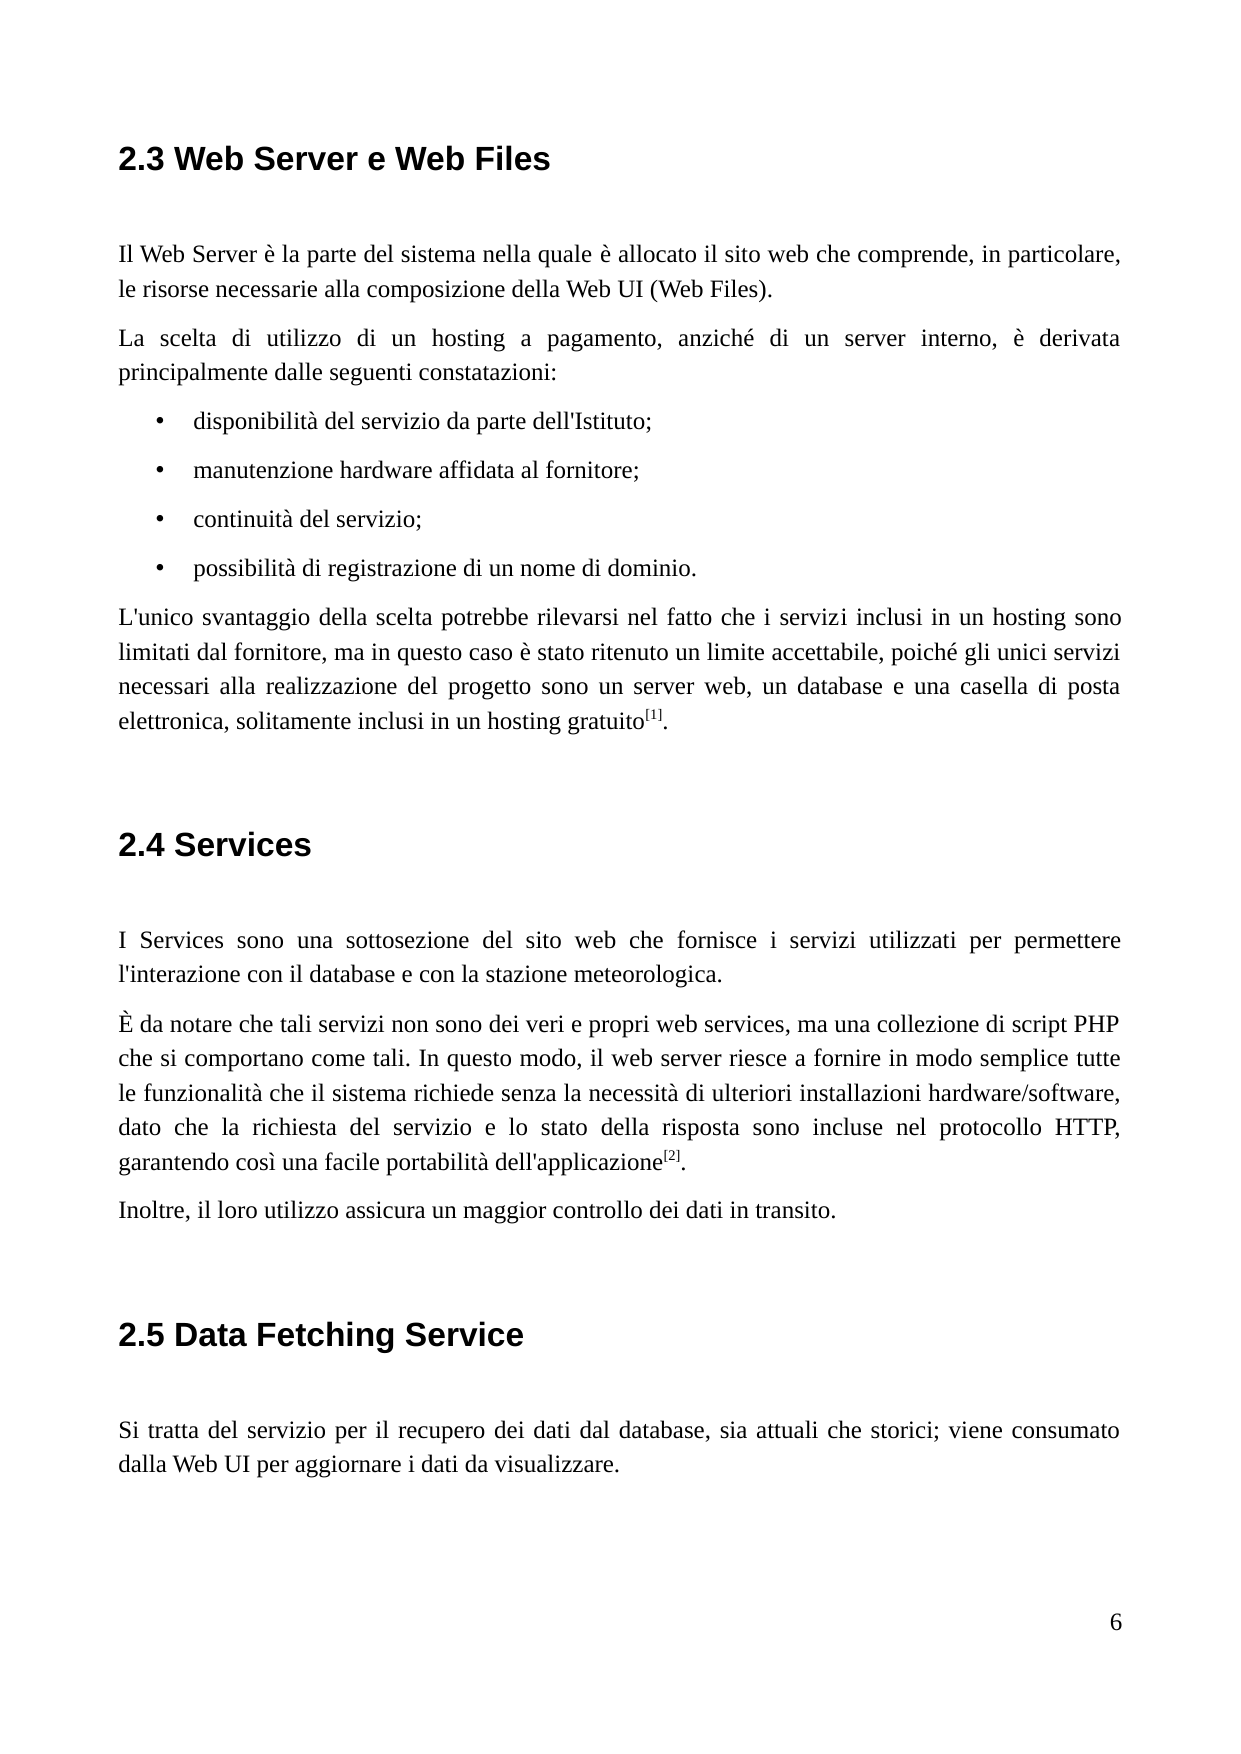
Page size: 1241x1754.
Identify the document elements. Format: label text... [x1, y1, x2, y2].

text Inoltre, il loro utilizzo assicura un maggior controllo dei dati in transito. [118, 1196, 1122, 1224]
subtitle 2.3 Web Server e Web Files [118, 139, 1122, 178]
list disponibilità del servizio da parte dell'Istituto; [156, 406, 1122, 435]
text Si tratta del servizio per il recupero dei dati dal database, sia attuali che storici; viene consumato dalla Web UI per aggiornare i dati da visualizzare. [118, 1415, 1122, 1478]
text Il Web Server è la parte del sistema nella quale è allocato il sito web che comprende, in particolare, le risorse necessarie alla composizione della Web UI (Web Files). [118, 239, 1122, 302]
text L'unico svantaggio della scelta potrebbe rilevarsi nel fatto che i servizi inclusi in un hosting sono limitati dal fornitore, ma in questo caso è stato ritenuto un limite accettabile, poiché gli unici servizi necessari alla realizzazione del progetto sono un server web, un database e una casella di posta elettronica, solitamente inclusi in un hosting gratuito[1]. [118, 602, 1122, 735]
list possibilità di registrazione di un nome di dominio. [156, 553, 1122, 582]
list continuità del servizio; [156, 504, 1122, 533]
text La scelta di utilizzo di un hosting a pagamento, anziché di un server interno, è derivata principalmente dalle seguenti constatazioni: [118, 323, 1122, 386]
text È da notare che tali servizi non sono dei veri e propri web services, ma una collezione di script PHP che si comportano come tali. In questo modo, il web server riesce a fornire in modo semplice tutte le funzionalità che il sistema richiede senza la necessità di ulteriori installazioni hardware/software, dato che la richiesta del servizio e lo stato della risposta sono incluse nel protocollo HTTP, garantendo così una facile portabilità dell'applicazione[2]. [118, 1009, 1122, 1175]
subtitle 2.5 Data Fetching Service [118, 1314, 1122, 1353]
subtitle 2.4 Services [118, 825, 1122, 863]
list manutenzione hardware affidata al fornitore; [156, 455, 1122, 484]
text I Services sono una sottosezione del sito web che fornisce i servizi utilizzati per permettere l'interazione con il database e con la stazione meteorologica. [118, 925, 1122, 988]
